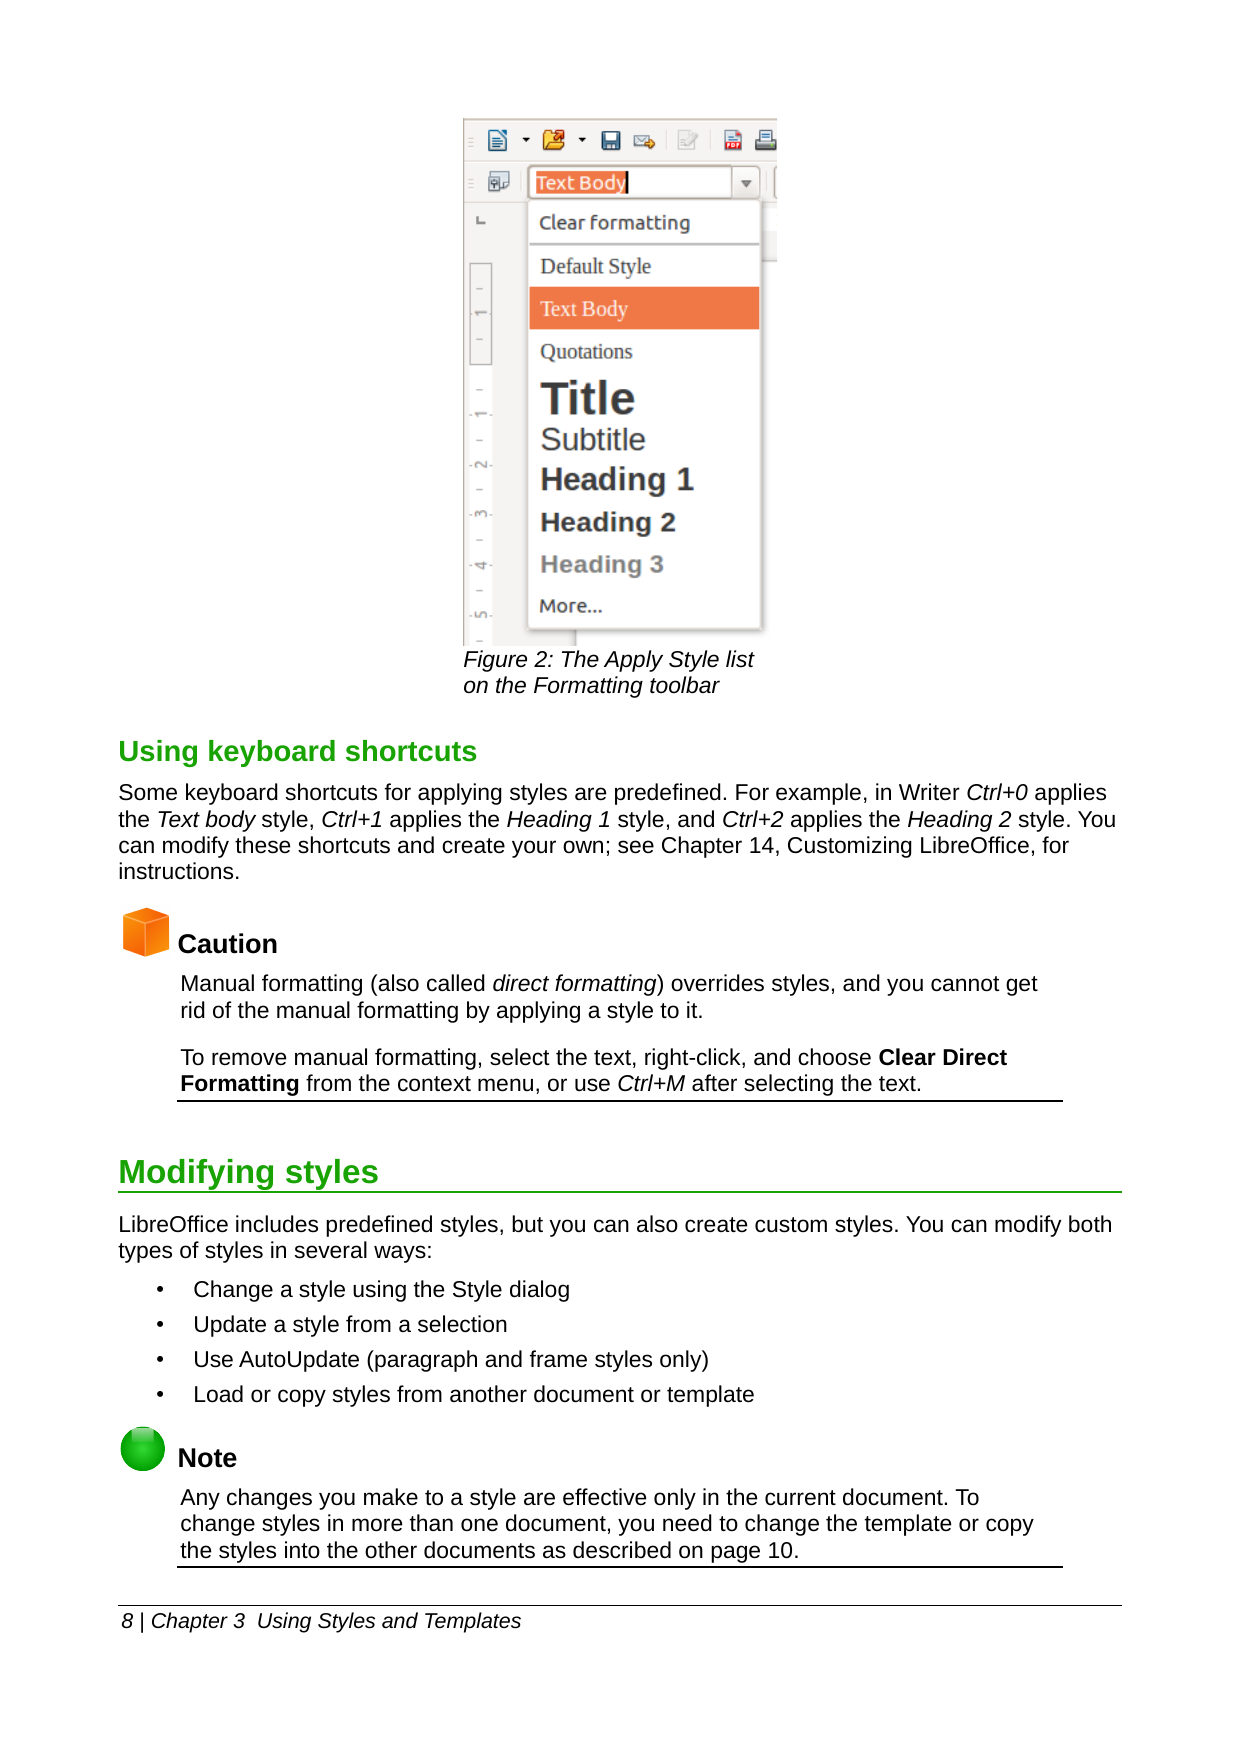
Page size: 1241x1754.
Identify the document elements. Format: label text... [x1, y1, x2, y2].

subtitle Modifying styles [118, 1152, 1122, 1191]
list Change a style using the Style dialog [156, 1276, 1122, 1302]
text Figure 2: The Apply Style list on the Formatting toolbar [463, 646, 777, 698]
subtitle Using keyboard shortcuts [118, 734, 1122, 767]
picture [119, 905, 173, 959]
text Manual formatting (also called direct formatting) overrides styles, and you cannot get rid of the manual formatting by applying a style to it. [177, 967, 1063, 1023]
text Some keyboard shortcuts for applying styles are predefined. For example, in Writer Ctrl+0 applies the Text body style, Ctrl+1 applies the Heading 1 style, and Ctrl+2 applies the Heading 2 style. You can modify these shortcuts and create your own; see Chapter 14, Customizing LibreOffice, for instructions. [118, 779, 1122, 884]
list Load or copy styles from another document or template [156, 1381, 1122, 1408]
subtitle Note [118, 1424, 1122, 1473]
text To remove manual formatting, select the text, right-click, and choose Clear Direct Formatting from the context menu, or use Ctrl+M after selecting the text. [177, 1041, 1063, 1100]
list Use AutoUpdate (paragraph and frame styles only) [156, 1346, 1122, 1373]
subtitle Caution [118, 904, 1122, 960]
list Update a style from a selection [156, 1311, 1122, 1337]
picture [463, 118, 778, 646]
text LibreOffice includes predefined styles, but you can also create custom styles. You can modify both types of styles in several ways: [118, 1211, 1122, 1263]
text Any changes you make to a style are effective only in the current document. To change styles in more than one document, you need to change the template or copy the styles into the other documents as described on page 10. [177, 1481, 1063, 1566]
